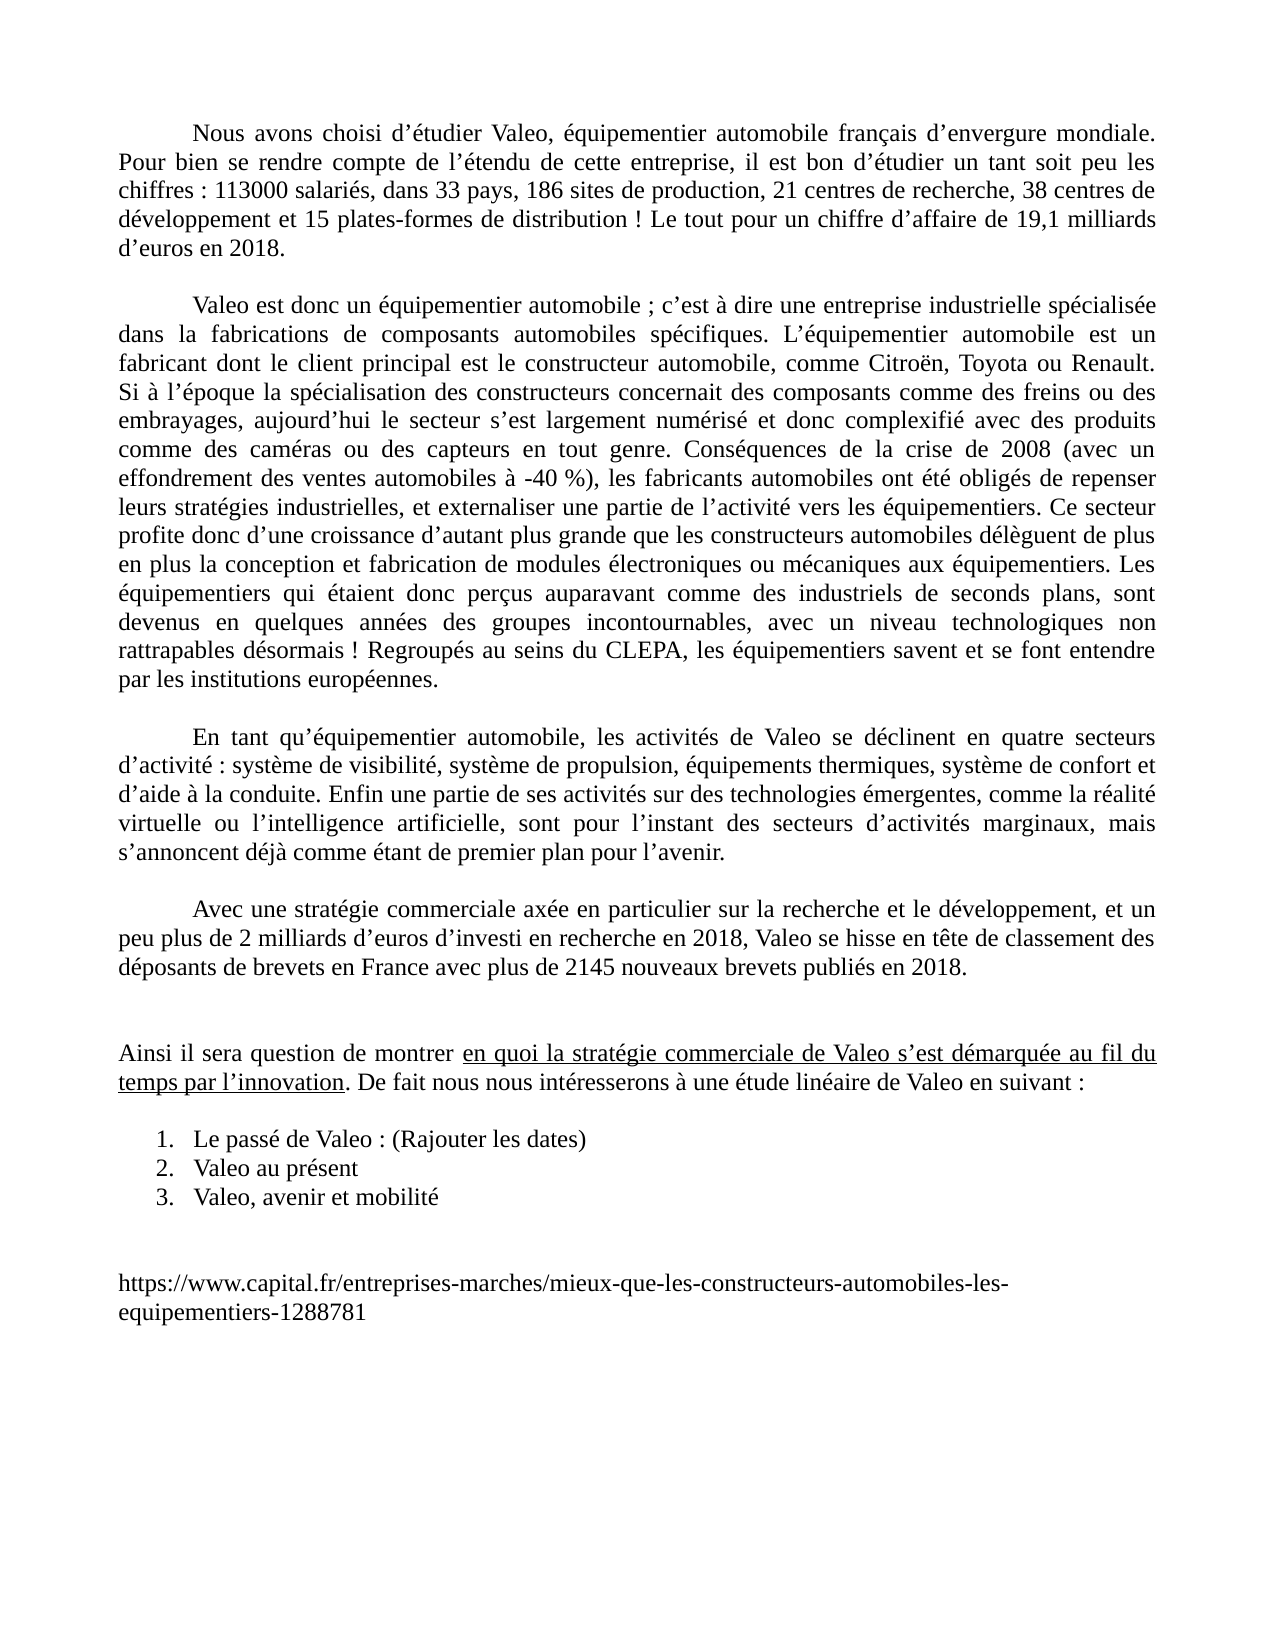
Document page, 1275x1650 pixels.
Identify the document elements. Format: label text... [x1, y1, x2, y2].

text Nous avons choisi d’étudier Valeo, équipementier automobile français d’envergure mondiale. Pour bien se rendre compte de l’étendu de cette entreprise, il est bon d’étudier un tant soit peu les chiffres : 113000 salariés, dans 33 pays, 186 sites de production, 21 centres de recherche, 38 centres de développement et 15 plates-formes de distribution ! Le tout pour un chiffre d’affaire de 19,1 milliards d’euros en 2018. [118, 118, 1157, 262]
text Avec une stratégie commerciale axée en particulier sur la recherche et le développement, et un peu plus de 2 milliards d’euros d’investi en recherche en 2018, Valeo se hisse en tête de classement des déposants de brevets en France avec plus de 2145 nouveaux brevets publiés en 2018. [118, 894, 1157, 981]
text Ainsi il sera question de montrer en quoi la stratégie commerciale de Valeo s’est démarquée au fil du temps par l’innovation. De fait nous nous intéresserons à une étude linéaire de Valeo en suivant : [118, 1038, 1157, 1096]
list Valeo au présent [156, 1153, 1157, 1182]
list Le passé de Valeo : (Rajouter les dates) [156, 1124, 1157, 1153]
text https://www.capital.fr/entreprises-marches/mieux-que-les-constructeurs-automobiles-les-equipementiers-1288781 [118, 1268, 1157, 1326]
text Valeo est donc un équipementier automobile ; c’est à dire une entreprise industrielle spécialisée dans la fabrications de composants automobiles spécifiques. L’équipementier automobile est un fabricant dont le client principal est le constructeur automobile, comme Citroën, Toyota ou Renault. Si à l’époque la spécialisation des constructeurs concernait des composants comme des freins ou des embrayages, aujourd’hui le secteur s’est largement numérisé et donc complexifié avec des produits comme des caméras ou des capteurs en tout genre. Conséquences de la crise de 2008 (avec un effondrement des ventes automobiles à -40 %), les fabricants automobiles ont été obligés de repenser leurs stratégies industrielles, et externaliser une partie de l’activité vers les équipementiers. Ce secteur profite donc d’une croissance d’autant plus grande que les constructeurs automobiles délèguent de plus en plus la conception et fabrication de modules électroniques ou mécaniques aux équipementiers. Les équipementiers qui étaient donc perçus auparavant comme des industriels de seconds plans, sont devenus en quelques années des groupes incontournables, avec un niveau technologiques non rattrapables désormais ! Regroupés au seins du CLEPA, les équipementiers savent et se font entendre par les institutions européennes. [118, 291, 1157, 693]
text En tant qu’équipementier automobile, les activités de Valeo se déclinent en quatre secteurs d’activité : système de visibilité, système de propulsion, équipements thermiques, système de confort et d’aide à la conduite. Enfin une partie de ses activités sur des technologies émergentes, comme la réalité virtuelle ou l’intelligence artificielle, sont pour l’instant des secteurs d’activités marginaux, mais s’annoncent déjà comme étant de premier plan pour l’avenir. [118, 722, 1157, 866]
list Valeo, avenir et mobilité [156, 1182, 1157, 1211]
